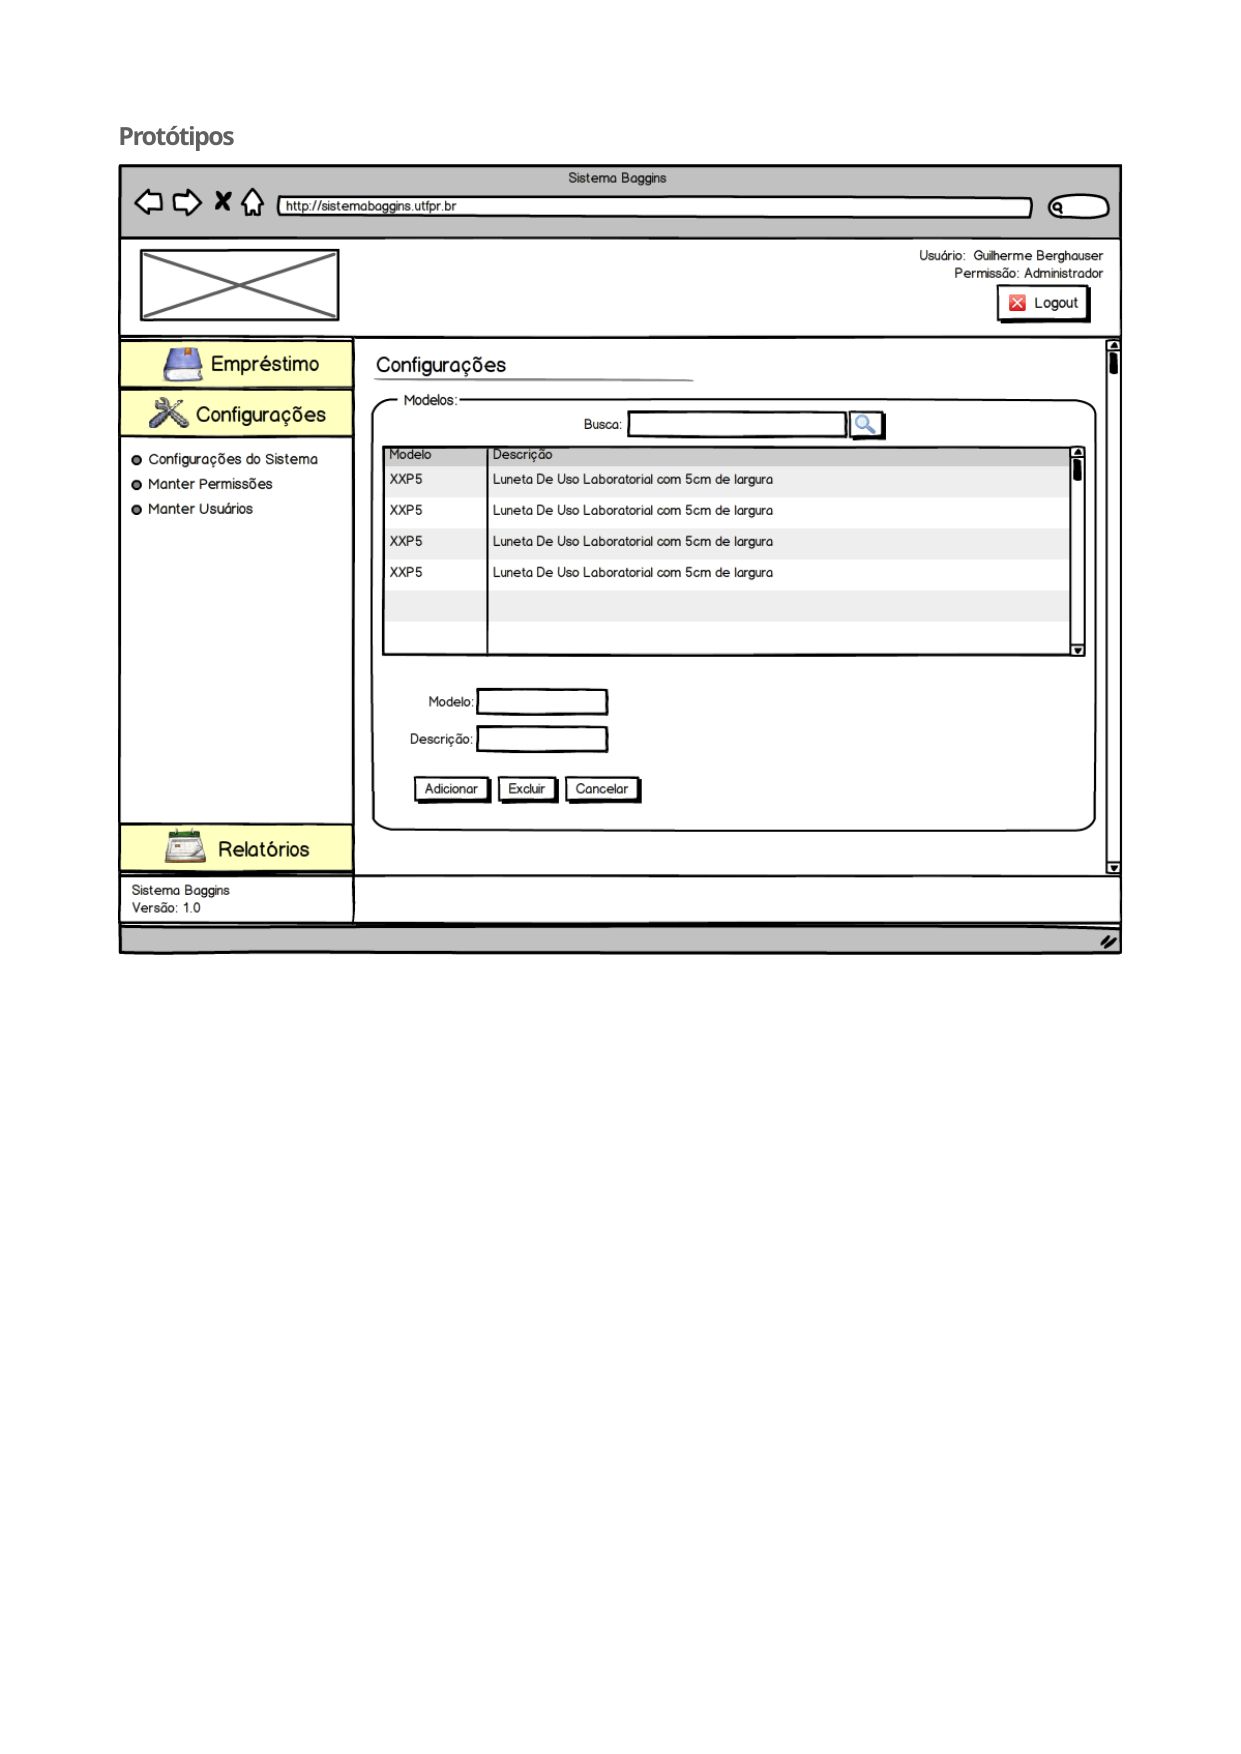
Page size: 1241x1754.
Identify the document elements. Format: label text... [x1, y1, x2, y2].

picture [118, 164, 1123, 955]
subtitle Protótipos [118, 118, 1122, 152]
